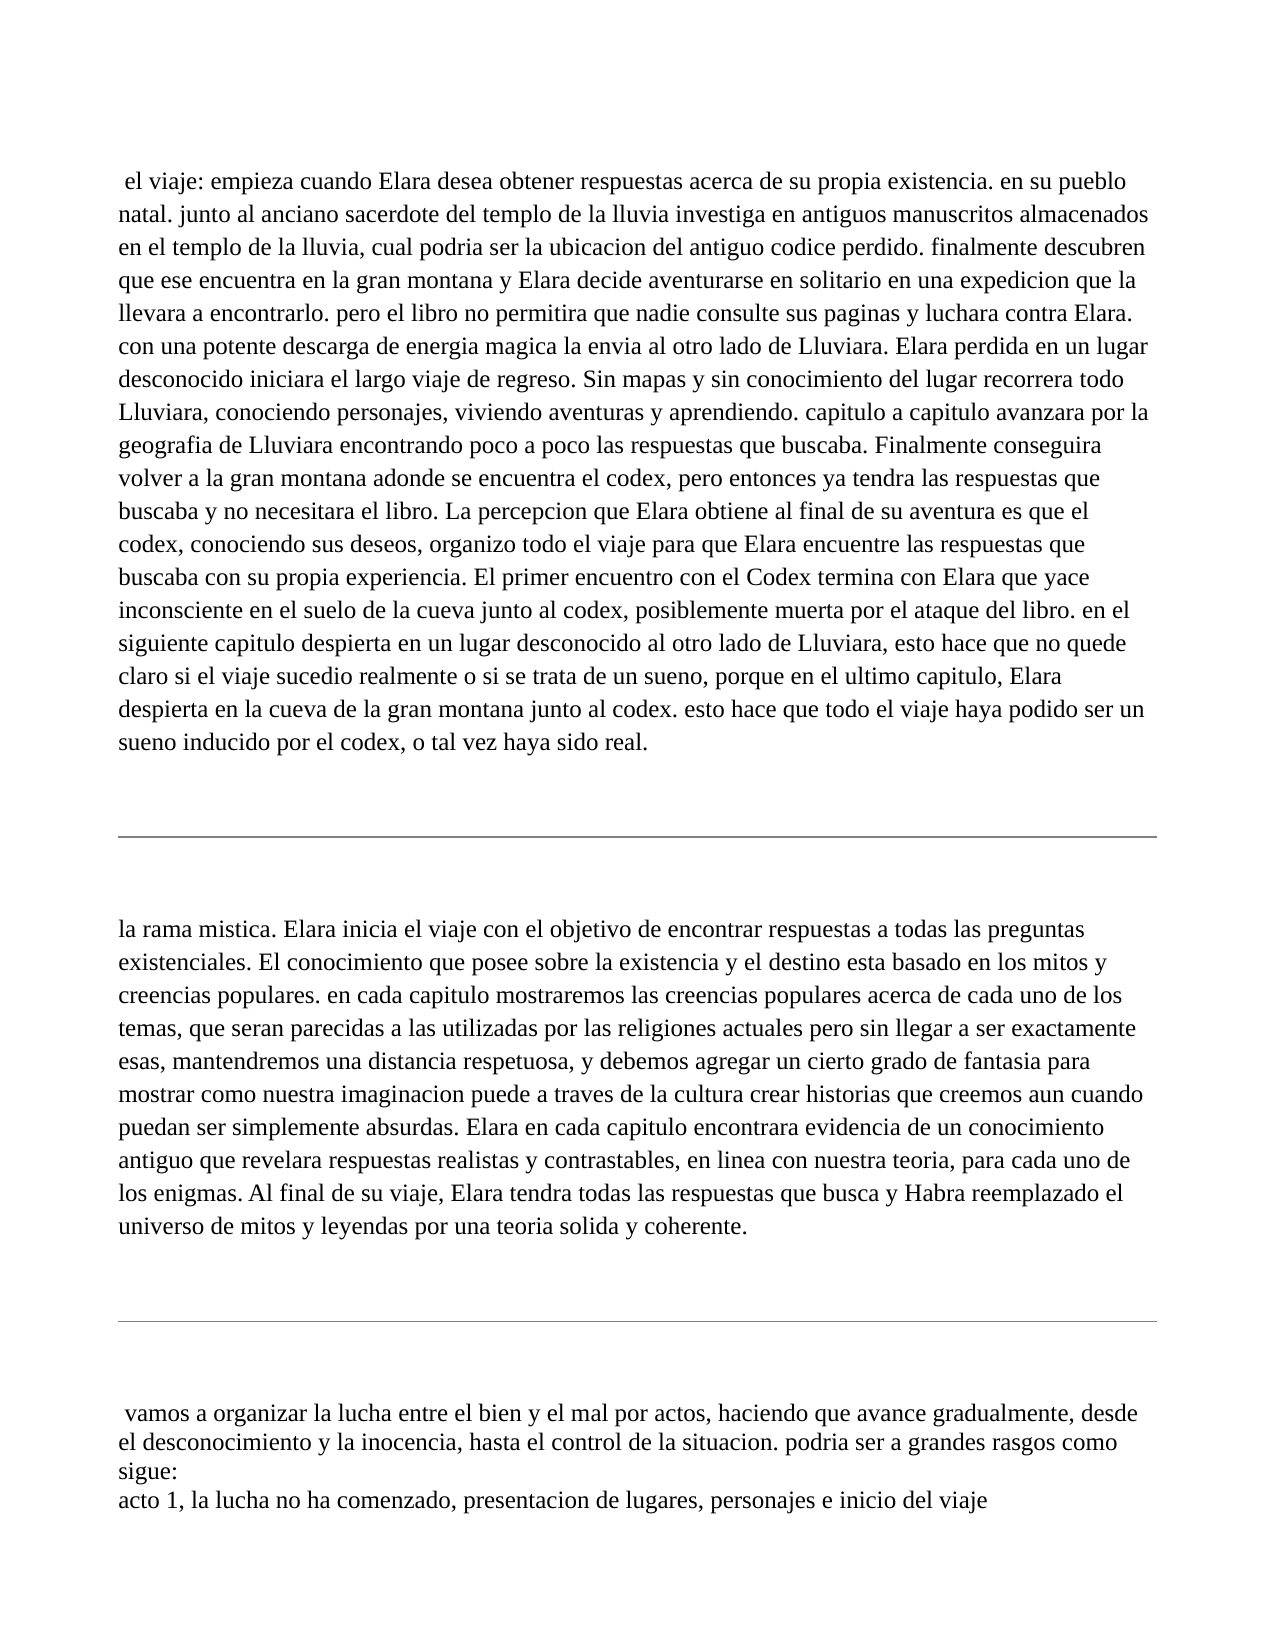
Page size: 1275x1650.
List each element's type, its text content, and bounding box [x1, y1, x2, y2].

text la rama mistica. Elara inicia el viaje con el objetivo de encontrar respuestas a todas las preguntas existenciales. El conocimiento que posee sobre la existencia y el destino esta basado en los mitos y creencias populares. en cada capitulo mostraremos las creencias populares acerca de cada uno de los temas, que seran parecidas a las utilizadas por las religiones actuales pero sin llegar a ser exactamente esas, mantendremos una distancia respetuosa, y debemos agregar un cierto grado de fantasia para mostrar como nuestra imaginacion puede a traves de la cultura crear historias que creemos aun cuando puedan ser simplemente absurdas. Elara en cada capitulo encontrara evidencia de un conocimiento antiguo que revelara respuestas realistas y contrastables, en linea con nuestra teoria, para cada uno de los enigmas. Al final de su viaje, Elara tendra todas las respuestas que busca y Habra reemplazado el universo de mitos y leyendas por una teoria solida y coherente. [118, 914, 1157, 1240]
text el viaje: empieza cuando Elara desea obtener respuestas acerca de su propia existencia. en su pueblo natal. junto al anciano sacerdote del templo de la lluvia investiga en antiguos manuscritos almacenados en el templo de la lluvia, cual podria ser la ubicacion del antiguo codice perdido. finalmente descubren que ese encuentra en la gran montana y Elara decide aventurarse en solitario en una expedicion que la llevara a encontrarlo. pero el libro no permitira que nadie consulte sus paginas y luchara contra Elara. con una potente descarga de energia magica la envia al otro lado de Lluviara. Elara perdida en un lugar desconocido iniciara el largo viaje de regreso. Sin mapas y sin conocimiento del lugar recorrera todo Lluviara, conociendo personajes, viviendo aventuras y aprendiendo. capitulo a capitulo avanzara por la geografia de Lluviara encontrando poco a poco las respuestas que buscaba. Finalmente conseguira volver a la gran montana adonde se encuentra el codex, pero entonces ya tendra las respuestas que buscaba y no necesitara el libro. La percepcion que Elara obtiene al final de su aventura es que el codex, conociendo sus deseos, organizo todo el viaje para que Elara encuentre las respuestas que buscaba con su propia experiencia. El primer encuentro con el Codex termina con Elara que yace inconsciente en el suelo de la cueva junto al codex, posiblemente muerta por el ataque del libro. en el siguiente capitulo despierta en un lugar desconocido al otro lado de Lluviara, esto hace que no quede claro si el viaje sucedio realmente o si se trata de un sueno, porque en el ultimo capitulo, Elara despierta en la cueva de la gran montana junto al codex. esto hace que todo el viaje haya podido ser un sueno inducido por el codex, o tal vez haya sido real. [118, 166, 1157, 756]
text vamos a organizar la lucha entre el bien y el mal por actos, haciendo que avance gradualmente, desde el desconocimiento y la inocencia, hasta el control de la situacion. podria ser a grandes rasgos como sigue: [118, 1398, 1157, 1485]
text acto 1, la lucha no ha comenzado, presentacion de lugares, personajes e inicio del viaje [118, 1485, 1157, 1513]
